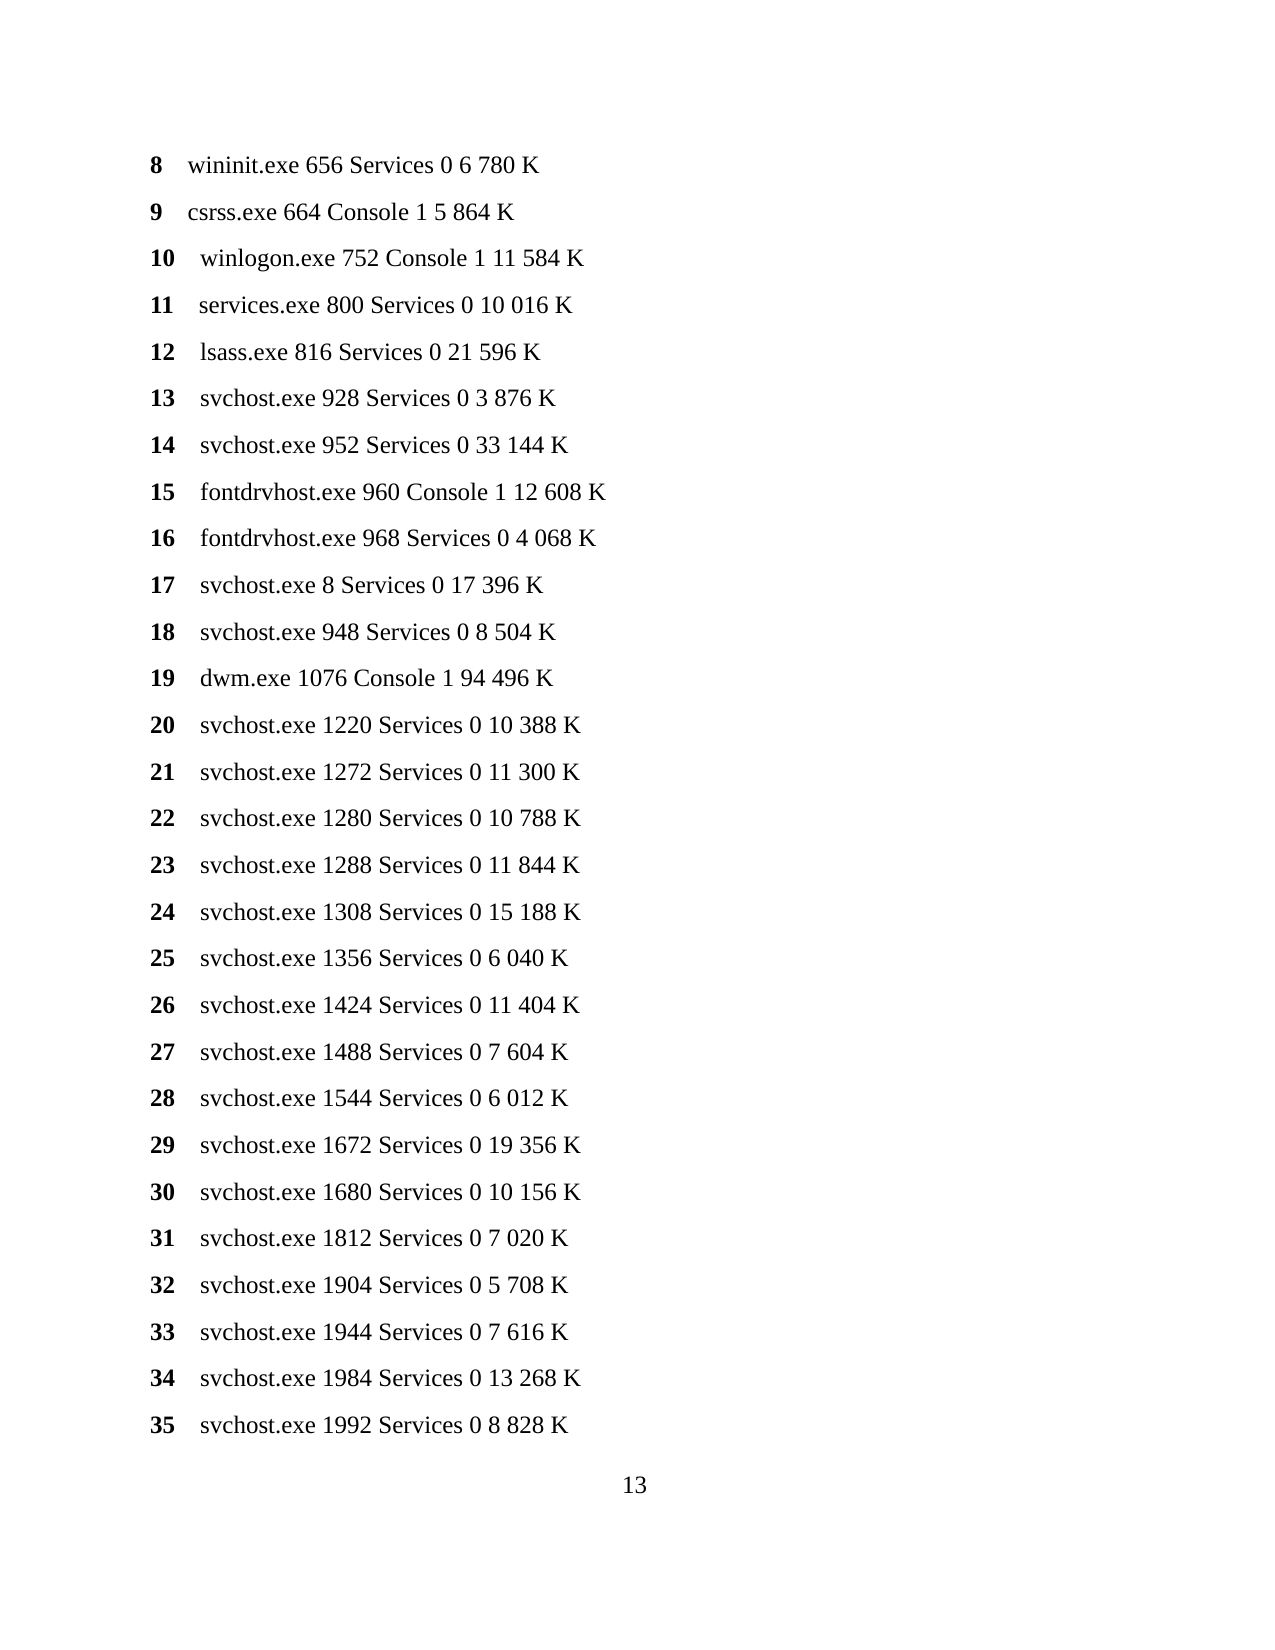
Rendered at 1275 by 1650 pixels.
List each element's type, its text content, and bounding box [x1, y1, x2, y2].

text 8 wininit.exe 656 Services 0 6 780 K [150, 150, 1125, 179]
text 14 svchost.exe 952 Services 0 33 144 K [150, 430, 1125, 459]
text 9 csrss.exe 664 Console 1 5 864 K [150, 197, 1125, 225]
text 22 svchost.exe 1280 Services 0 10 788 K [150, 803, 1125, 832]
text 29 svchost.exe 1672 Services 0 19 356 K [150, 1130, 1125, 1159]
text 23 svchost.exe 1288 Services 0 11 844 K [150, 850, 1125, 879]
text 12 lsass.exe 816 Services 0 21 596 K [150, 337, 1125, 365]
text 30 svchost.exe 1680 Services 0 10 156 K [150, 1177, 1125, 1205]
text 32 svchost.exe 1904 Services 0 5 708 K [150, 1270, 1125, 1299]
text 27 svchost.exe 1488 Services 0 7 604 K [150, 1037, 1125, 1065]
text 26 svchost.exe 1424 Services 0 11 404 K [150, 990, 1125, 1019]
text 16 fontdrvhost.exe 968 Services 0 4 068 K [150, 523, 1125, 552]
text 11 services.exe 800 Services 0 10 016 K [150, 290, 1125, 319]
text 28 svchost.exe 1544 Services 0 6 012 K [150, 1083, 1125, 1112]
text 35 svchost.exe 1992 Services 0 8 828 K [150, 1410, 1125, 1439]
text 18 svchost.exe 948 Services 0 8 504 K [150, 617, 1125, 645]
text 10 winlogon.exe 752 Console 1 11 584 K [150, 243, 1125, 272]
text 33 svchost.exe 1944 Services 0 7 616 K [150, 1317, 1125, 1345]
text 24 svchost.exe 1308 Services 0 15 188 K [150, 897, 1125, 925]
text 25 svchost.exe 1356 Services 0 6 040 K [150, 943, 1125, 972]
text 17 svchost.exe 8 Services 0 17 396 K [150, 570, 1125, 599]
text 20 svchost.exe 1220 Services 0 10 388 K [150, 710, 1125, 739]
text 21 svchost.exe 1272 Services 0 11 300 K [150, 757, 1125, 785]
text 13 svchost.exe 928 Services 0 3 876 K [150, 383, 1125, 412]
text 31 svchost.exe 1812 Services 0 7 020 K [150, 1223, 1125, 1252]
text 19 dwm.exe 1076 Console 1 94 496 K [150, 663, 1125, 692]
text 34 svchost.exe 1984 Services 0 13 268 K [150, 1363, 1125, 1392]
text 15 fontdrvhost.exe 960 Console 1 12 608 K [150, 477, 1125, 505]
